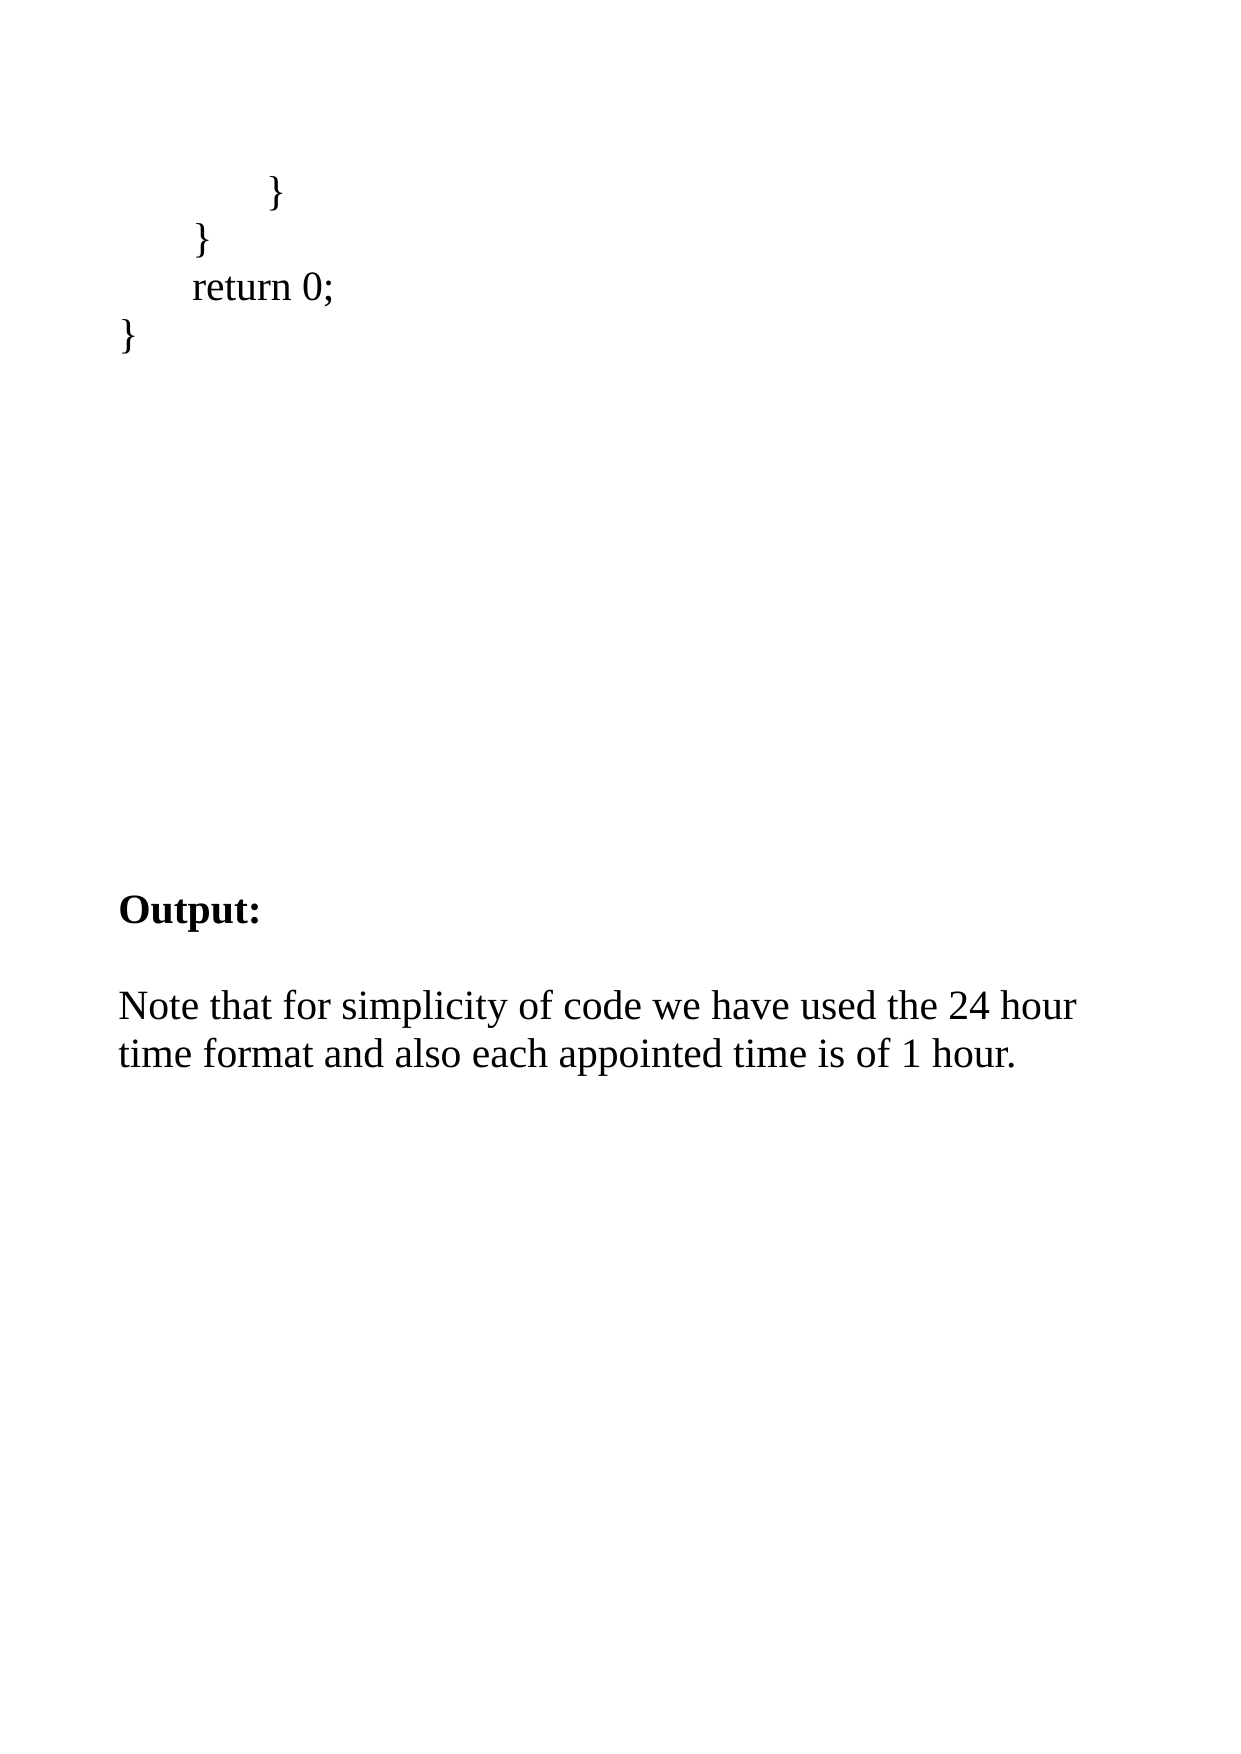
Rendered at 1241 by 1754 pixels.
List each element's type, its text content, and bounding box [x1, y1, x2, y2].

text Note that for simplicity of code we have used the 24 hour time format and also each appointed time is of 1 hour. [118, 981, 1122, 1076]
text } [118, 214, 1122, 262]
text Output: [118, 885, 1122, 933]
text } [118, 310, 1122, 358]
text return 0; [118, 262, 1122, 310]
text } [118, 166, 1122, 214]
